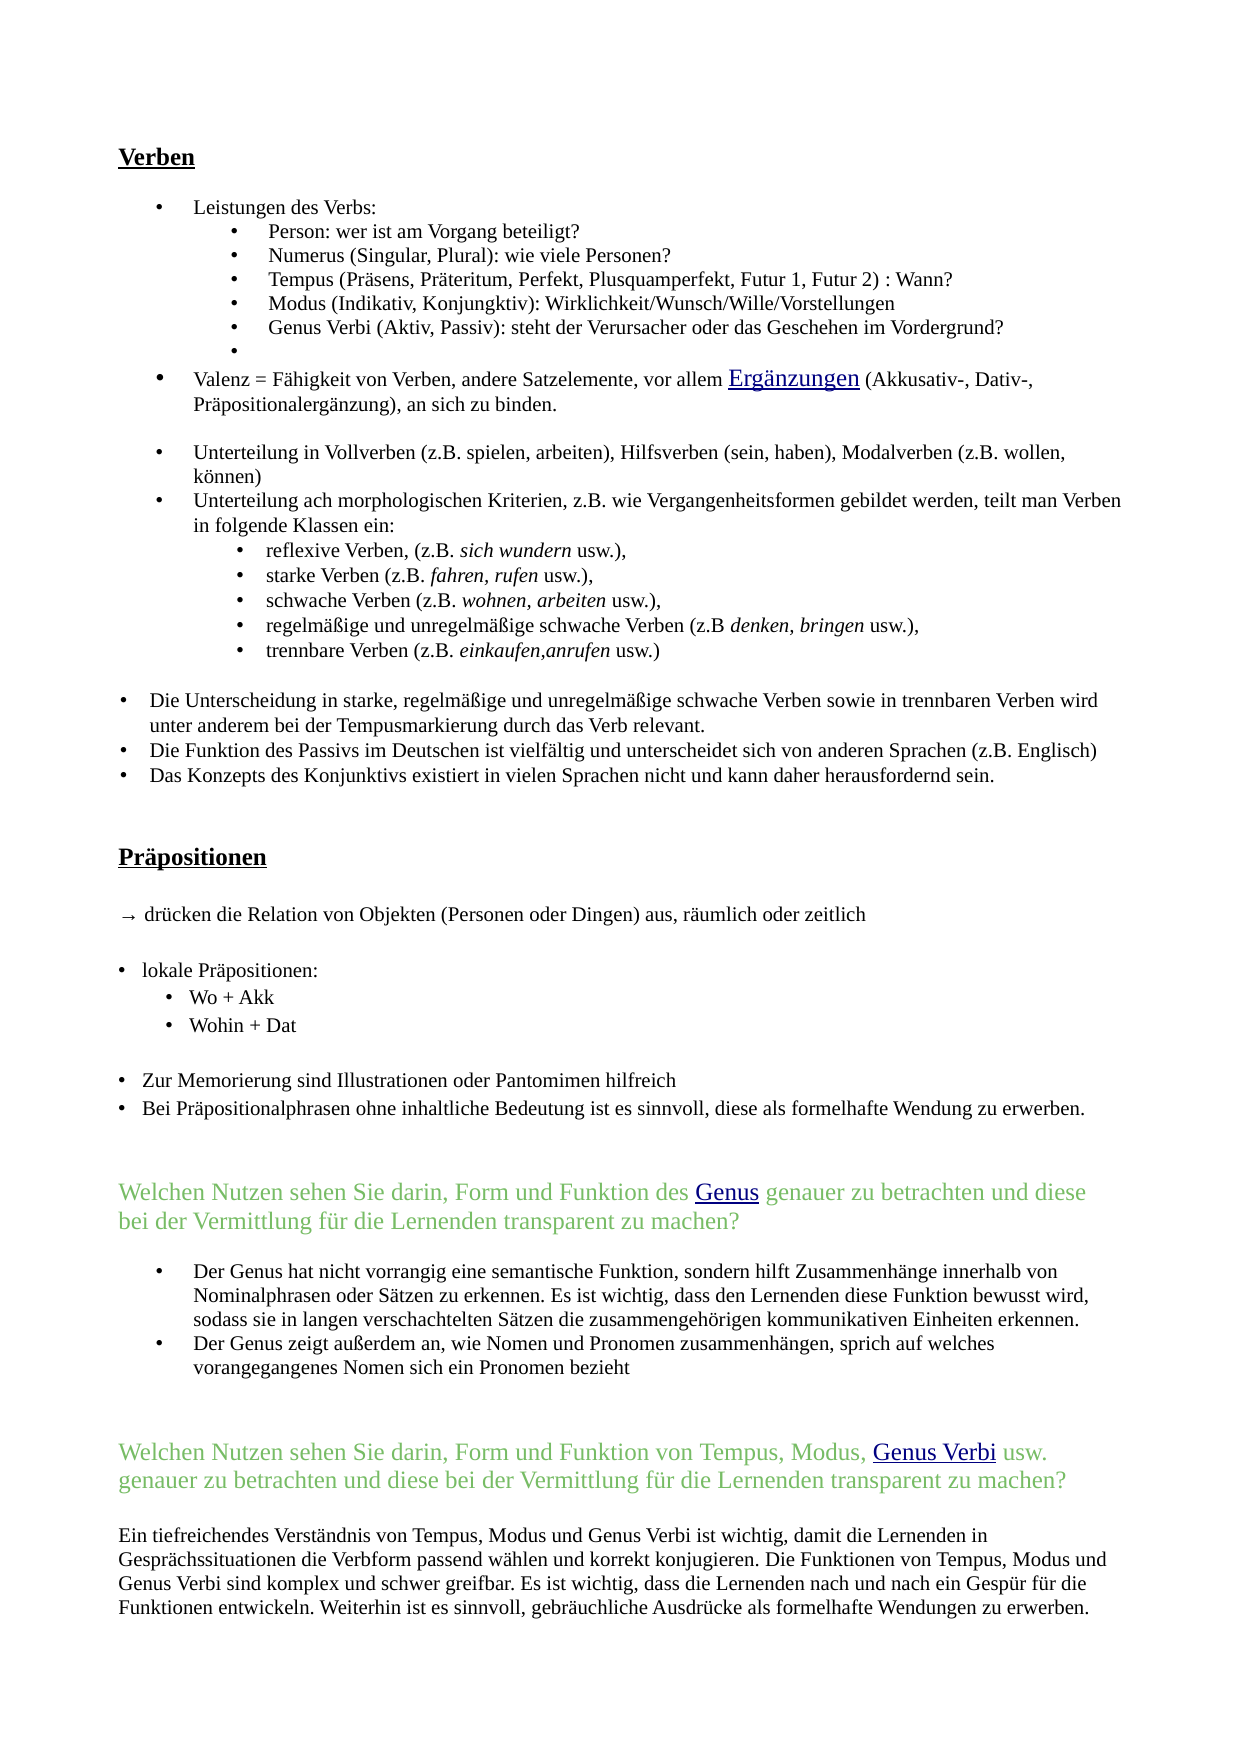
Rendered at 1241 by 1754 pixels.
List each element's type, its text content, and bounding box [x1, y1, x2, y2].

list Numerus (Singular, Plural): wie viele Personen? [231, 243, 1122, 267]
list reflexive Verben, (z.B. sich wundern usw.), [236, 537, 1122, 562]
list Person: wer ist am Vorgang beteiligt? [231, 219, 1122, 243]
list Wo + Akk [165, 985, 1122, 1009]
text Welchen Nutzen sehen Sie darin, Form und Funktion von Tempus, Modus, Genus Verbi usw. genauer zu betrachten und diese bei der Vermittlung für die Lernenden transparent zu machen? [118, 1408, 1122, 1494]
list Die Unterscheidung in starke, regelmäßige und unregelmäßige schwache Verben sowie in trennbaren Verben wird unter anderem bei der Tempusmarkierung durch das Verb relevant. [120, 687, 1122, 737]
list Modus (Indikativ, Konjungktiv): Wirklichkeit/Wunsch/Wille/Vorstellungen [231, 291, 1122, 315]
list Die Funktion des Passivs im Deutschen ist vielfältig und unterscheidet sich von anderen Sprachen (z.B. Englisch) [120, 737, 1122, 762]
text Ein tiefreichendes Verständnis von Tempus, Modus und Genus Verbi ist wichtig, damit die Lernenden in Gesprächssituationen die Verbform passend wählen und korrekt konjugieren. Die Funktionen von Tempus, Modus und Genus Verbi sind komplex und schwer greifbar. Es ist wichtig, dass die Lernenden nach und nach ein Gespür für die Funktionen entwickeln. Weiterhin ist es sinnvoll, gebräuchliche Ausdrücke als formelhafte Wendungen zu erwerben. [118, 1523, 1122, 1619]
list Der Genus zeigt außerdem an, wie Nomen und Pronomen zusammenhängen, sprich auf welches vorangegangenes Nomen sich ein Pronomen bezieht [156, 1331, 1122, 1379]
list starke Verben (z.B. fahren, rufen usw.), [236, 562, 1122, 587]
list Bei Präpositionalphrasen ohne inhaltliche Bedeutung ist es sinnvoll, diese als formelhafte Wendung zu erwerben. [118, 1096, 1122, 1120]
list regelmäßige und unregelmäßige schwache Verben (z.B denken, bringen usw.), [236, 612, 1122, 637]
list Genus Verbi (Aktiv, Passiv): steht der Verursacher oder das Geschehen im Vordergrund? [231, 315, 1122, 339]
list lokale Präpositionen: [118, 958, 1122, 982]
list Zur Memorierung sind Illustrationen oder Pantomimen hilfreich [118, 1068, 1122, 1092]
text Welchen Nutzen sehen Sie darin, Form und Funktion des Genus genauer zu betrachten und diese bei der Vermittlung für die Lernenden transparent zu machen? [118, 1149, 1122, 1235]
list Der Genus hat nicht vorrangig eine semantische Funktion, sondern hilft Zusammenhänge innerhalb von Nominalphrasen oder Sätzen zu erkennen. Es ist wichtig, dass den Lernenden diese Funktion bewusst wird, sodass sie in langen verschachtelten Sätzen die zusammengehörigen kommunikativen Einheiten erkennen. [156, 1259, 1122, 1331]
text → drücken die Relation von Objekten (Personen oder Dingen) aus, räumlich oder zeitlich [118, 902, 1122, 926]
list Unterteilung ach morphologischen Kriterien, z.B. wie Vergangenheitsformen gebildet werden, teilt man Verben in folgende Klassen ein: [156, 488, 1122, 537]
list Leistungen des Verbs: [156, 195, 1122, 219]
list Wohin + Dat [165, 1013, 1122, 1037]
list Tempus (Präsens, Präteritum, Perfekt, Plusquamperfekt, Futur 1, Futur 2) : Wann? [231, 267, 1122, 291]
text Verben [118, 142, 1122, 171]
list Valenz = Fähigkeit von Verben, andere Satzelemente, vor allem Ergänzungen (Akkusativ-, Dativ-, Präpositionalergänzung), an sich zu binden. [156, 363, 1122, 416]
list Das Konzepts des Konjunktivs existiert in vielen Sprachen nicht und kann daher herausfordernd sein. [120, 762, 1122, 787]
list schwache Verben (z.B. wohnen, arbeiten usw.), [236, 587, 1122, 612]
list Unterteilung in Vollverben (z.B. spielen, arbeiten), Hilfsverben (sein, haben), Modalverben (z.B. wollen, können) [156, 440, 1122, 488]
list trennbare Verben (z.B. einkaufen,anrufen usw.) [236, 637, 1122, 662]
text Präpositionen [118, 842, 1122, 871]
